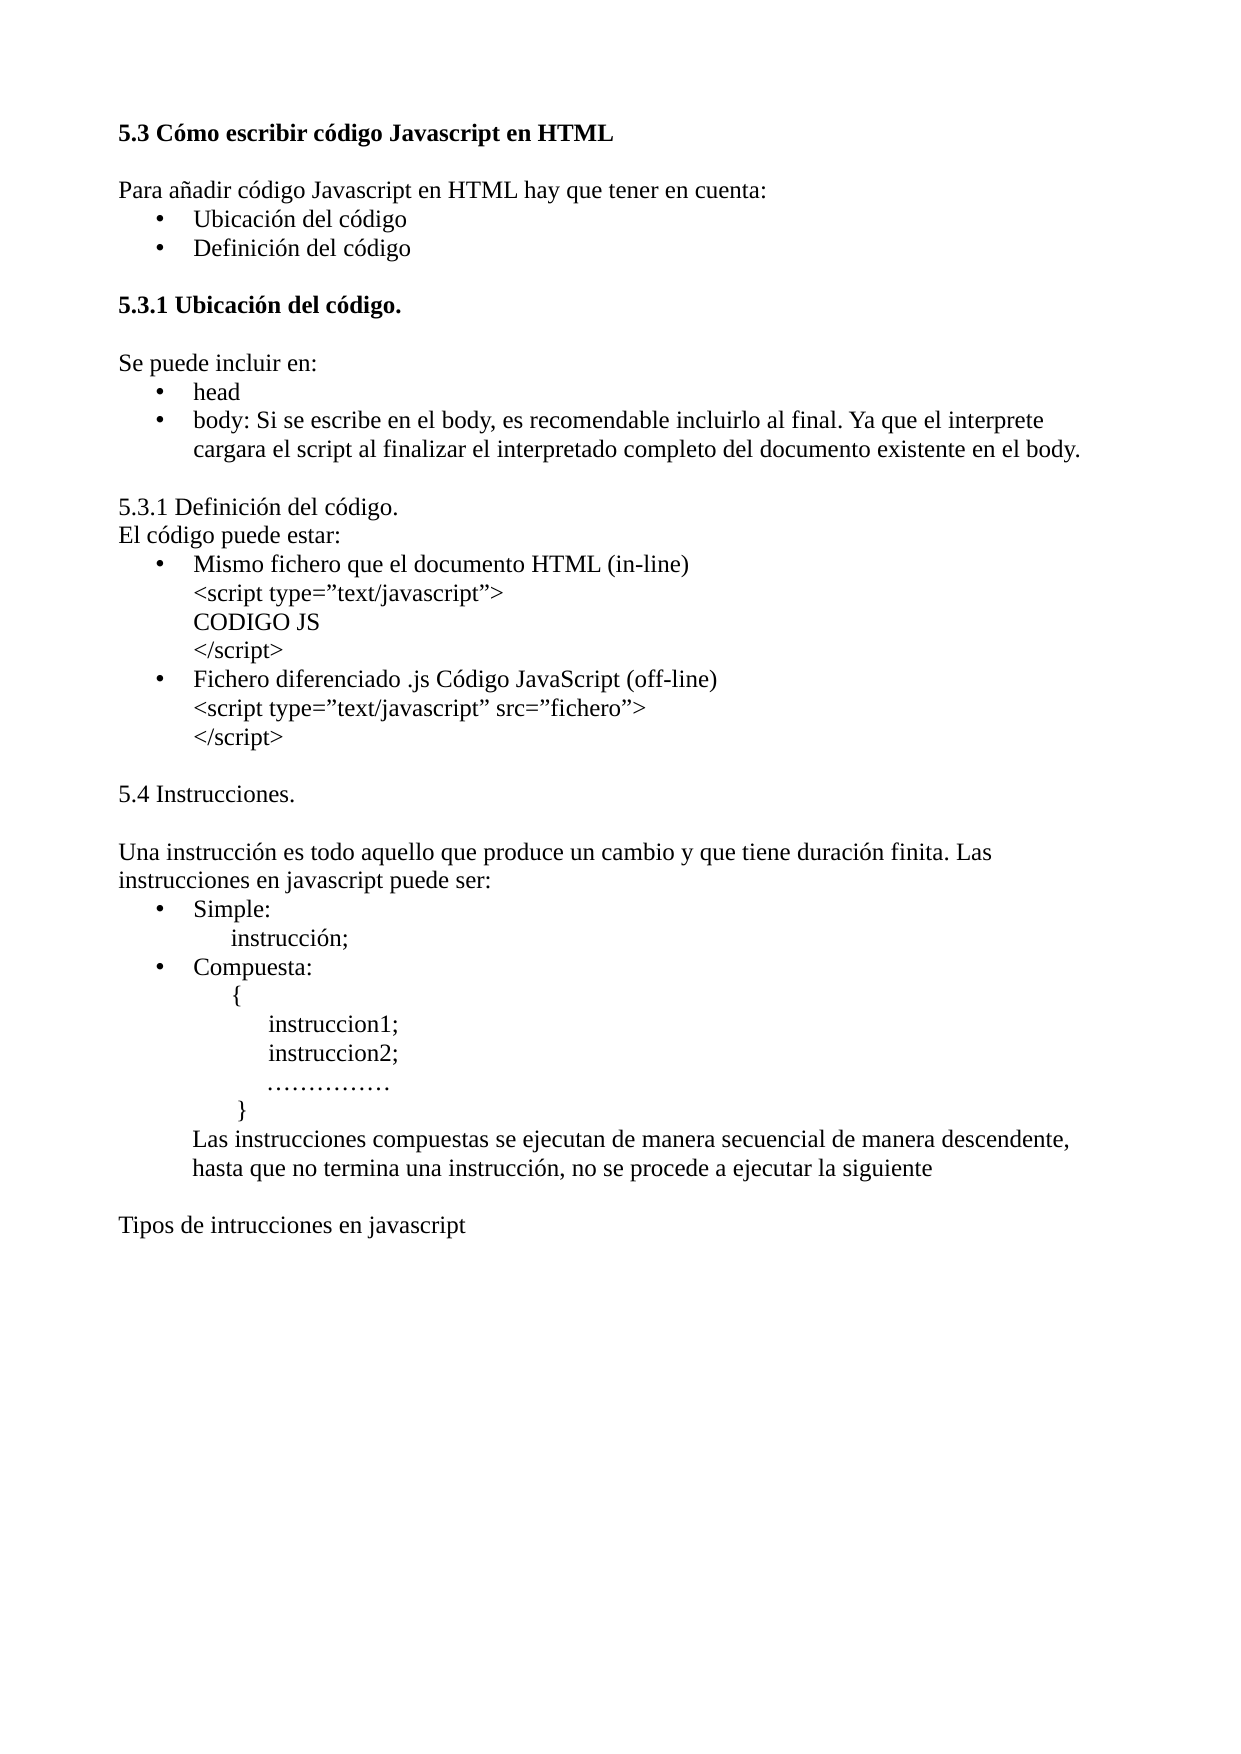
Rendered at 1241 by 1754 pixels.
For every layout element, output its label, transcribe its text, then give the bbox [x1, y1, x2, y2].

list { [193, 981, 1122, 1009]
list Definición del código [156, 233, 1122, 262]
list <script type=”text/javascript”> [156, 578, 1122, 607]
text 5.4 Instrucciones. [118, 779, 1122, 808]
list </script> [156, 722, 1122, 751]
text } [118, 1096, 1122, 1124]
list 5.3 Cómo escribir código Javascript en HTML [118, 118, 1122, 147]
text Una instrucción es todo aquello que produce un cambio y que tiene duración finita. Las instrucciones en javascript puede ser: [118, 837, 1122, 894]
list Ubicación del código [156, 204, 1122, 233]
list Mismo fichero que el documento HTML (in-line) [156, 549, 1122, 578]
text El código puede estar: [118, 521, 1122, 549]
text Las instrucciones compuestas se ejecutan de manera secuencial de manera descendente, hasta que no termina una instrucción, no se procede a ejecutar la siguiente [118, 1124, 1122, 1182]
text 5.3.1 Definición del código. [118, 492, 1122, 521]
list 5.3.1 Ubicación del código. [118, 291, 1122, 319]
list Compuesta: [156, 952, 1122, 981]
list Simple: [156, 894, 1122, 923]
text …………… [118, 1067, 1122, 1096]
list instrucción; [193, 923, 1122, 952]
list </script> [156, 636, 1122, 664]
list Fichero diferenciado .js Código JavaScript (off-line) [156, 664, 1122, 693]
list instruccion1; [231, 1009, 1122, 1038]
list instruccion2; [231, 1038, 1122, 1067]
list head [156, 377, 1122, 406]
list body: Si se escribe en el body, es recomendable incluirlo al final. Ya que el interprete cargara el script al finalizar el interpretado completo del documento existente en el body. [156, 406, 1122, 463]
text Tipos de intrucciones en javascript [118, 1211, 1122, 1239]
list <script type=”text/javascript” src=”fichero”> [156, 693, 1122, 722]
list CODIGO JS [156, 607, 1122, 636]
text Para añadir código Javascript en HTML hay que tener en cuenta: [118, 176, 1122, 204]
text Se puede incluir en: [118, 348, 1122, 377]
